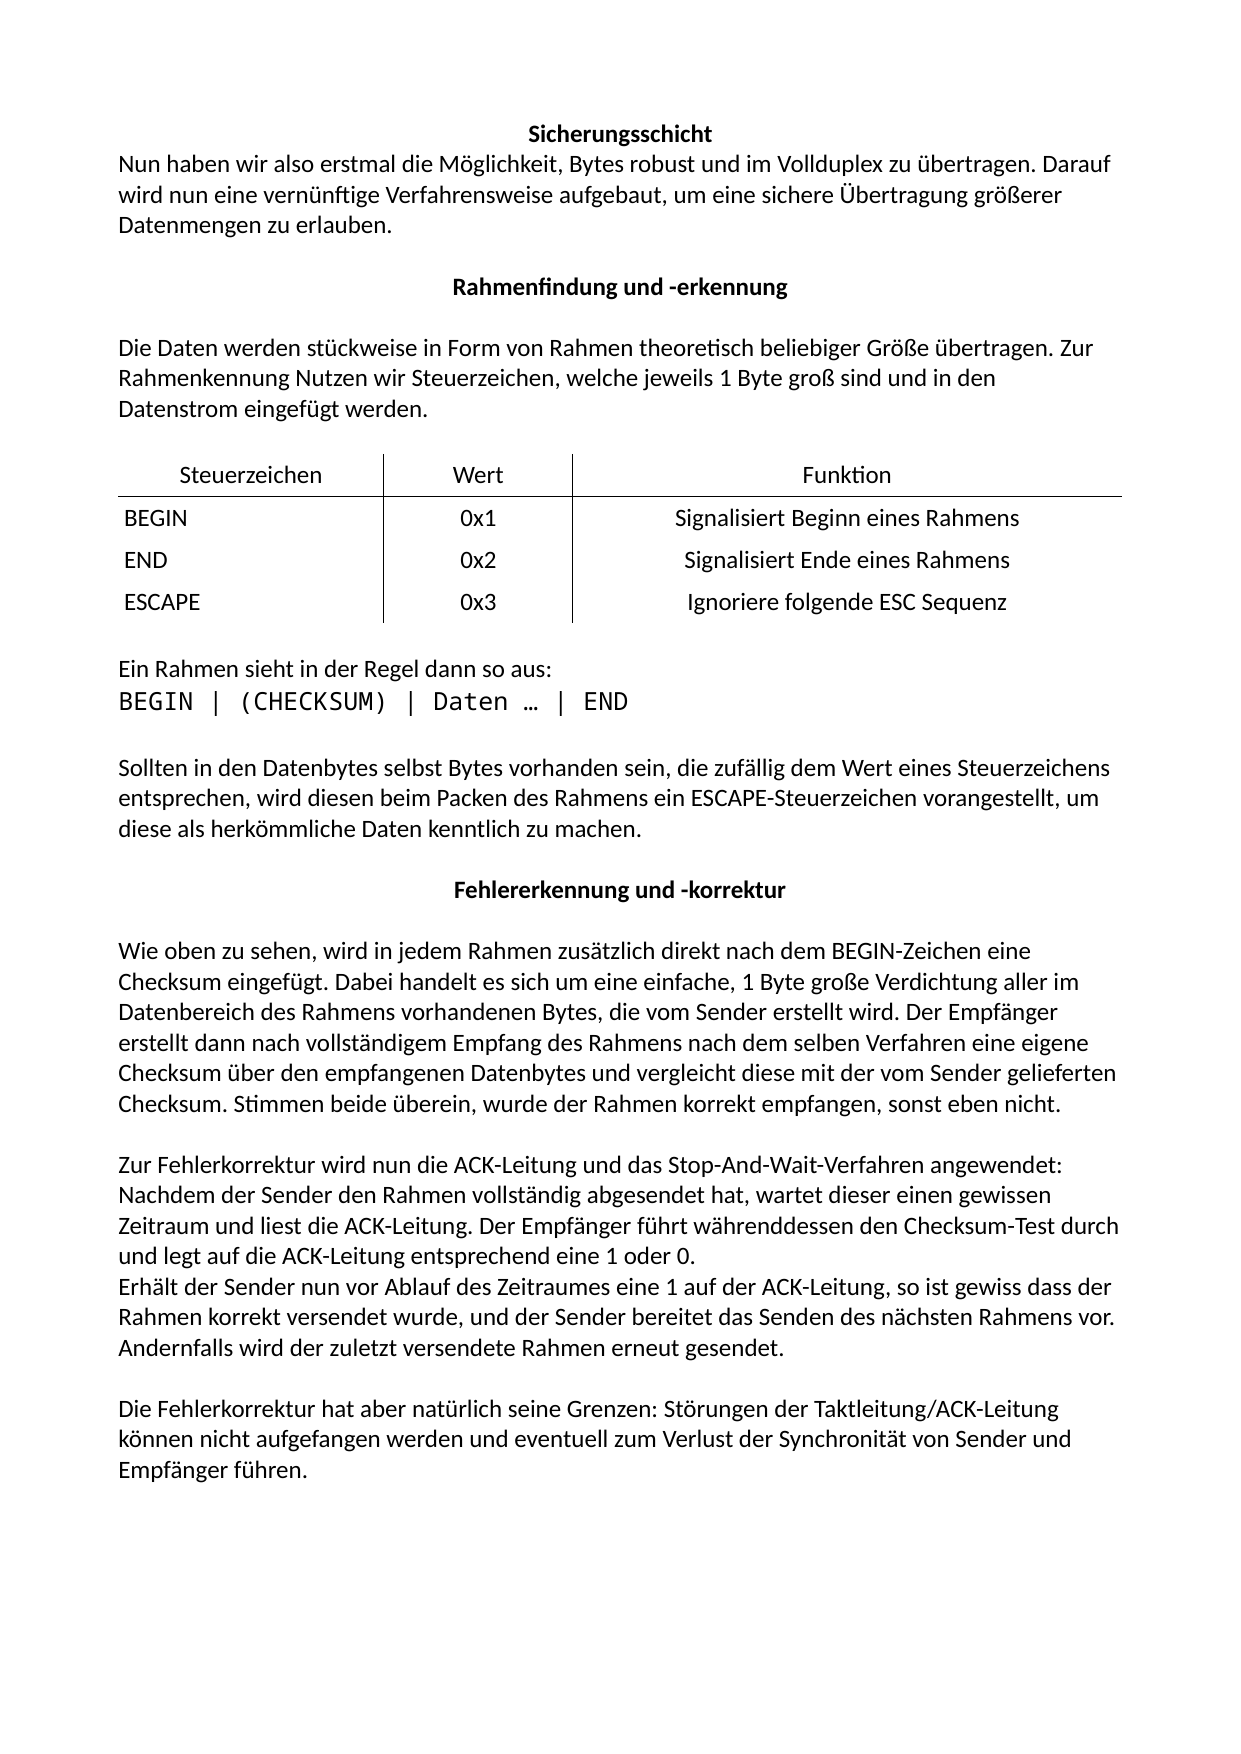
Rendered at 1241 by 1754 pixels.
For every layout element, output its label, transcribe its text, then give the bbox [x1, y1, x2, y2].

table_cell 0x3 [384, 581, 572, 623]
table_cell Signalisiert Beginn eines Rahmens [573, 497, 1122, 539]
table_cell 0x2 [384, 539, 572, 581]
text Zur Fehlerkorrektur wird nun die ACK-Leitung und das Stop-And-Wait-Verfahren angewendet: [118, 1149, 1122, 1179]
text Nachdem der Sender den Rahmen vollständig abgesendet hat, wartet dieser einen gewissen Zeitraum und liest die ACK-Leitung. Der Empfänger führt währenddessen den Checksum-Test durch und legt auf die ACK-Leitung entsprechend eine 1 oder 0. [118, 1179, 1122, 1271]
text BEGIN | (CHECKSUM) | Daten … | END [118, 684, 1122, 718]
text Ein Rahmen sieht in der Regel dann so aus: [118, 653, 1122, 684]
table_cell Ignoriere folgende ESC Sequenz [573, 581, 1122, 623]
table_cell BEGIN [118, 497, 383, 539]
table_header Wert [384, 454, 572, 496]
text Sicherungsschicht [118, 118, 1122, 149]
text Die Fehlerkorrektur hat aber natürlich seine Grenzen: Störungen der Taktleitung/ACK-Leitung können nicht aufgefangen werden und eventuell zum Verlust der Synchronität von Sender und Empfänger führen. [118, 1393, 1122, 1484]
table_cell END [118, 539, 383, 581]
text Rahmenfindung und -erkennung [118, 271, 1122, 301]
table_cell 0x1 [384, 497, 572, 539]
text Wie oben zu sehen, wird in jedem Rahmen zusätzlich direkt nach dem BEGIN-Zeichen eine Checksum eingefügt. Dabei handelt es sich um eine einfache, 1 Byte große Verdichtung aller im Datenbereich des Rahmens vorhandenen Bytes, die vom Sender erstellt wird. Der Empfänger erstellt dann nach vollständigem Empfang des Rahmens nach dem selben Verfahren eine eigene Checksum über den empfangenen Datenbytes und vergleicht diese mit der vom Sender gelieferten Checksum. Stimmen beide überein, wurde der Rahmen korrekt empfangen, sonst eben nicht. [118, 935, 1122, 1118]
text Die Daten werden stückweise in Form von Rahmen theoretisch beliebiger Größe übertragen. Zur Rahmenkennung Nutzen wir Steuerzeichen, welche jeweils 1 Byte groß sind und in den Datenstrom eingefügt werden. [118, 332, 1122, 423]
table_header Steuerzeichen [118, 454, 383, 496]
text Nun haben wir also erstmal die Möglichkeit, Bytes robust und im Vollduplex zu übertragen. Darauf wird nun eine vernünftige Verfahrensweise aufgebaut, um eine sichere Übertragung größerer Datenmengen zu erlauben. [118, 149, 1122, 240]
text Sollten in den Datenbytes selbst Bytes vorhanden sein, die zufällig dem Wert eines Steuerzeichens entsprechen, wird diesen beim Packen des Rahmens ein ESCAPE-Steuerzeichen vorangestellt, um diese als herkömmliche Daten kenntlich zu machen. [118, 752, 1122, 843]
text Erhält der Sender nun vor Ablauf des Zeitraumes eine 1 auf der ACK-Leitung, so ist gewiss dass der Rahmen korrekt versendet wurde, und der Sender bereitet das Senden des nächsten Rahmens vor. Andernfalls wird der zuletzt versendete Rahmen erneut gesendet. [118, 1271, 1122, 1362]
table_cell Signalisiert Ende eines Rahmens [573, 539, 1122, 581]
table_cell ESCAPE [118, 581, 383, 623]
text Fehlererkennung und -korrektur [118, 874, 1122, 904]
table_header Funktion [573, 454, 1122, 496]
